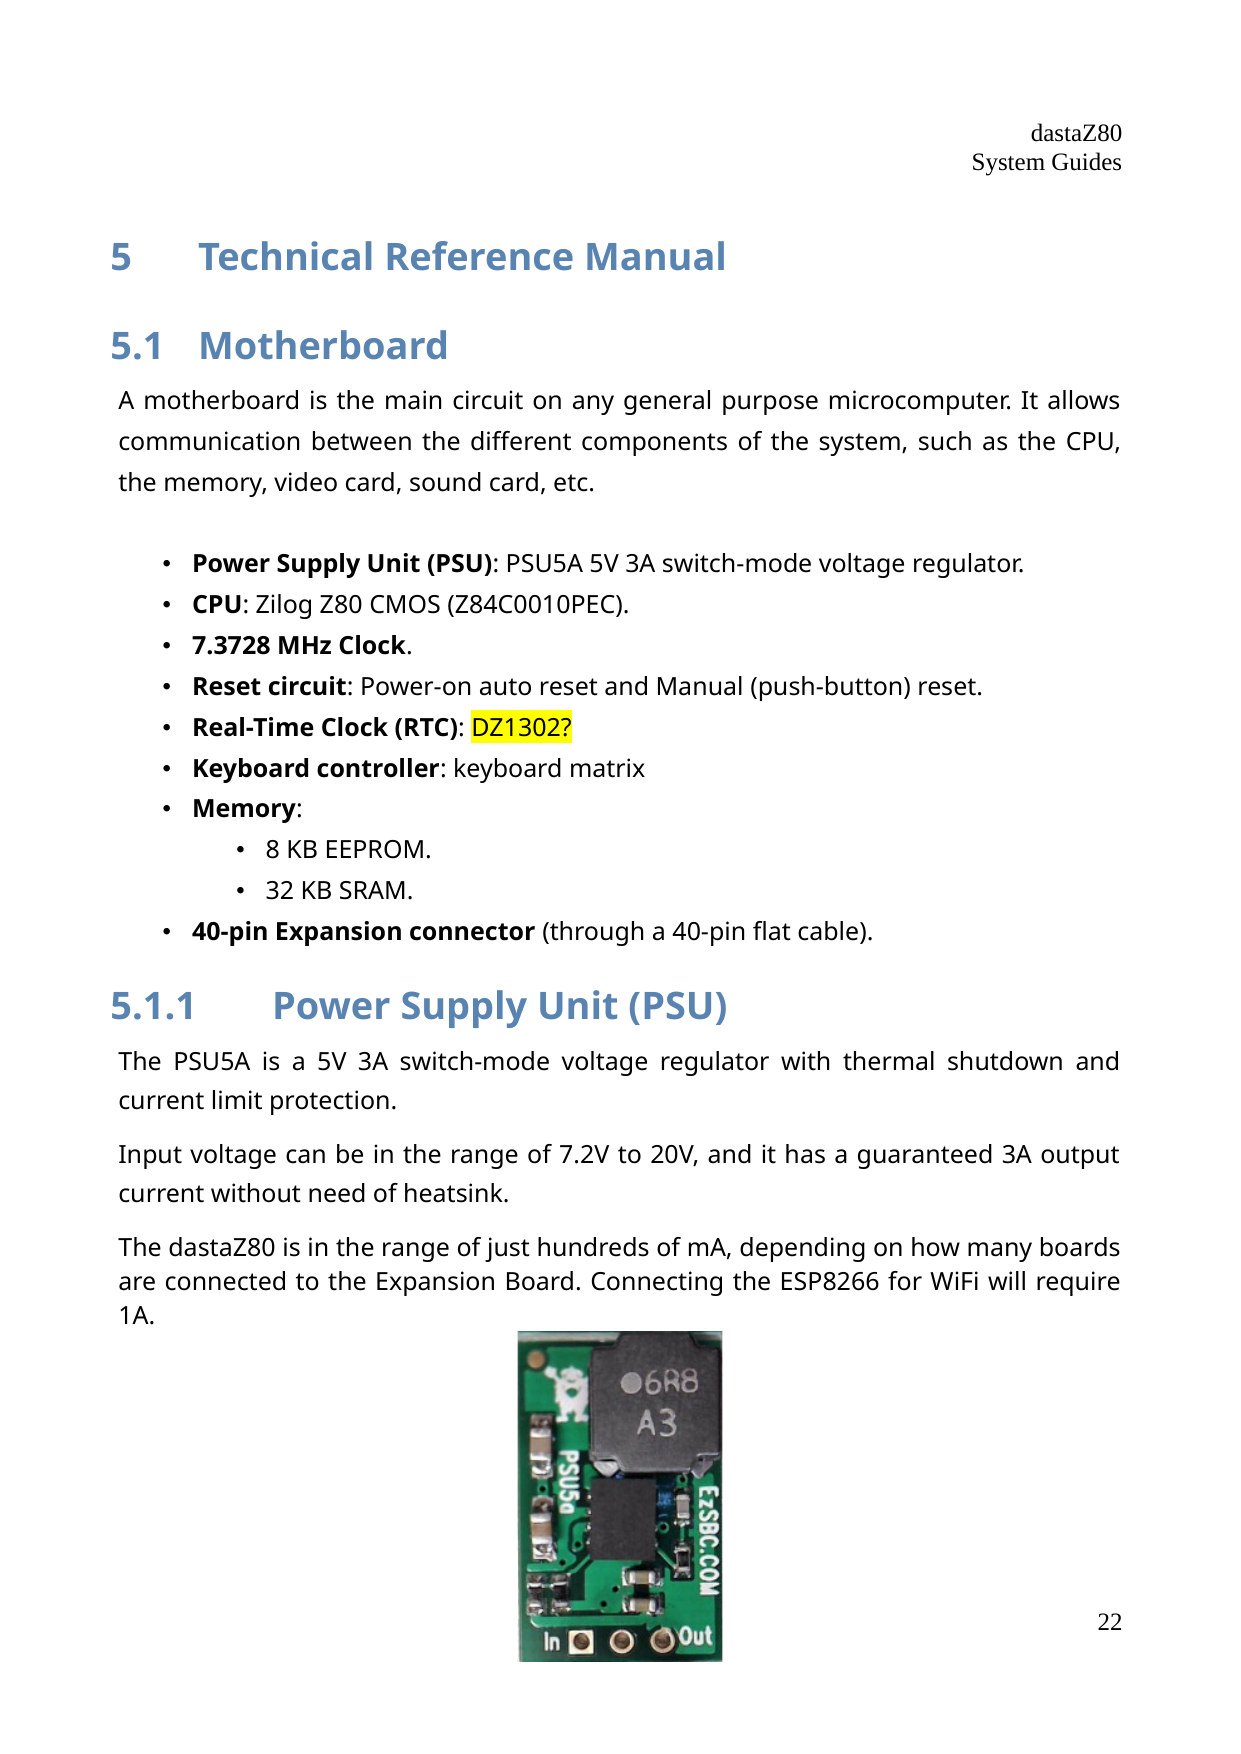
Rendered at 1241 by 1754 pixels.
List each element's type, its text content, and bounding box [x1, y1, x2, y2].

list 7.3728 MHz Clock. [162, 628, 1122, 662]
list Real-Time Clock (RTC): DZ1302? [162, 709, 1122, 743]
list CPU: Zilog Z80 CMOS (Z84C0010PEC). [162, 587, 1122, 621]
text The PSU5A is a 5V 3A switch-mode voltage regulator with thermal shutdown and current limit protection. [118, 1043, 1122, 1117]
subtitle Power Supply Unit (PSU) [100, 979, 1122, 1031]
list 40-pin Expansion connector (through a 40-pin flat cable). [162, 914, 1122, 948]
list 8 KB EEPROM. [236, 832, 1122, 866]
subtitle Technical Reference Manual [100, 230, 1122, 282]
list 32 KB SRAM. [236, 873, 1122, 907]
list Memory: [162, 791, 1122, 825]
picture [517, 1331, 723, 1662]
list Power Supply Unit (PSU): PSU5A 5V 3A switch-mode voltage regulator. [162, 546, 1122, 580]
text Input voltage can be in the range of 7.2V to 20V, and it has a guaranteed 3A output current without need of heatsink. [118, 1136, 1122, 1209]
text The dastaZ80 is in the range of just hundreds of mA, depending on how many boards are connected to the Expansion Board. Connecting the ESP8266 for WiFi will require 1A. [118, 1229, 1122, 1331]
list Keyboard controller: keyboard matrix [162, 750, 1122, 784]
subtitle Motherboard [100, 319, 1122, 370]
list Reset circuit: Power-on auto reset and Manual (push-button) reset. [162, 669, 1122, 703]
text A motherboard is the main circuit on any general purpose microcomputer. It allows communication between the different components of the system, such as the CPU, the memory, video card, sound card, etc. [118, 383, 1122, 498]
